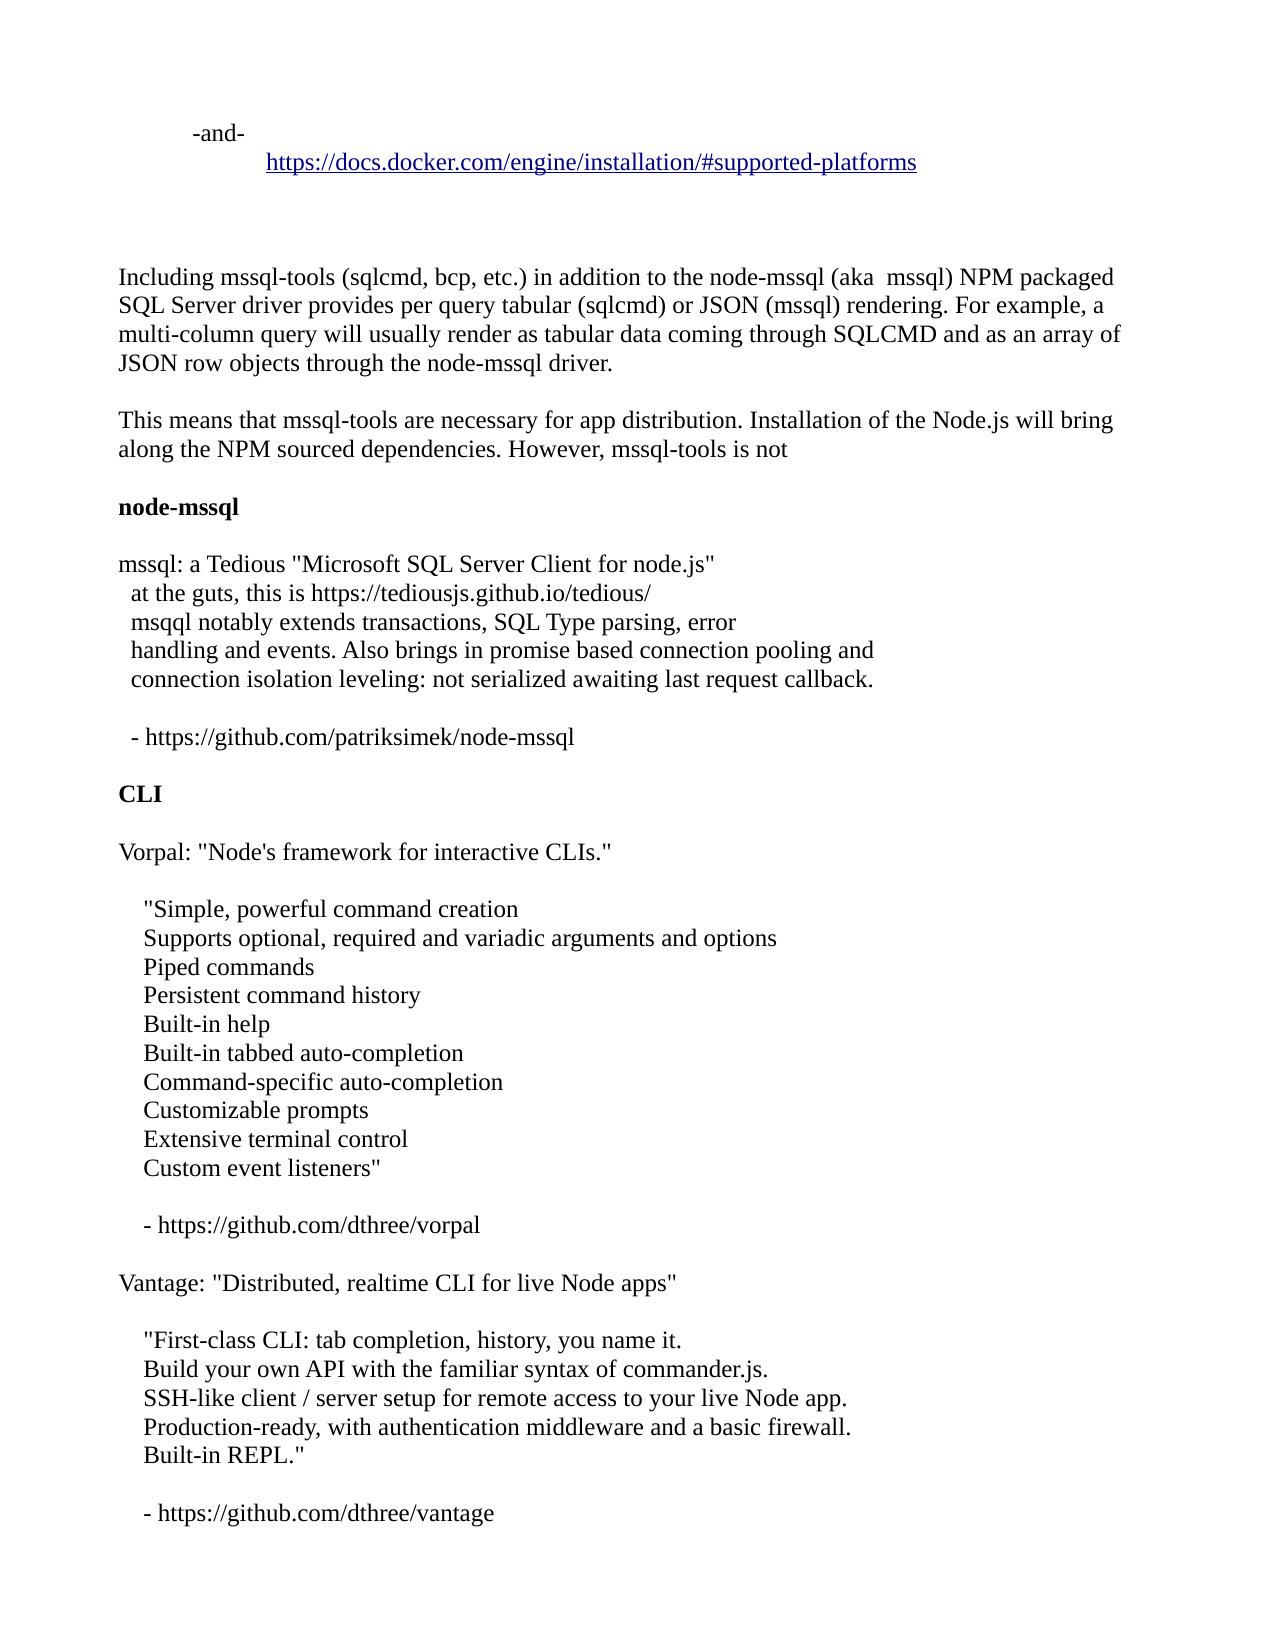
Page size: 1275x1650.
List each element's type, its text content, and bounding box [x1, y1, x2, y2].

text Extensive terminal control [118, 1124, 1157, 1153]
text handling and events. Also brings in promise based connection pooling and [118, 636, 1157, 664]
text https://docs.docker.com/engine/installation/#supported-platforms [118, 147, 1157, 176]
text connection isolation leveling: not serialized awaiting last request callback. [118, 664, 1157, 693]
text Persistent command history [118, 981, 1157, 1009]
text -and- [118, 118, 1157, 147]
text Built-in tabbed auto-completion [118, 1038, 1157, 1067]
text msqql notably extends transactions, SQL Type parsing, error [118, 607, 1157, 636]
text "First-class CLI: tab completion, history, you name it. [118, 1326, 1157, 1354]
text - https://github.com/dthree/vantage [118, 1498, 1157, 1527]
text This means that mssql-tools are necessary for app distribution. Installation of the Node.js will bring along the NPM sourced dependencies. However, mssql-tools is not [118, 406, 1157, 463]
text Custom event listeners" [118, 1153, 1157, 1182]
text Vorpal: "Node's framework for interactive CLIs." [118, 837, 1157, 866]
text - https://github.com/patriksimek/node-mssql [118, 722, 1157, 751]
text Production-ready, with authentication middleware and a basic firewall. [118, 1412, 1157, 1441]
text mssql: a Tedious "Microsoft SQL Server Client for node.js" [118, 549, 1157, 578]
text Built-in REPL." [118, 1441, 1157, 1469]
text - https://github.com/dthree/vorpal [118, 1211, 1157, 1239]
text Including mssql-tools (sqlcmd, bcp, etc.) in addition to the node-mssql (aka mssql) NPM packaged SQL Server driver provides per query tabular (sqlcmd) or JSON (mssql) rendering. For example, a multi-column query will usually render as tabular data coming through SQLCMD and as an array of JSON row objects through the node-mssql driver. [118, 262, 1157, 377]
text node-mssql [118, 492, 1157, 521]
text "Simple, powerful command creation [118, 894, 1157, 923]
text Piped commands [118, 952, 1157, 981]
text Command-specific auto-completion [118, 1067, 1157, 1096]
text Built-in help [118, 1009, 1157, 1038]
text CLI [118, 779, 1157, 808]
text Customizable prompts [118, 1096, 1157, 1124]
text at the guts, this is https://tediousjs.github.io/tedious/ [118, 578, 1157, 607]
text Vantage: "Distributed, realtime CLI for live Node apps" [118, 1268, 1157, 1297]
text SSH-like client / server setup for remote access to your live Node app. [118, 1383, 1157, 1412]
text Build your own API with the familiar syntax of commander.js. [118, 1354, 1157, 1383]
text Supports optional, required and variadic arguments and options [118, 923, 1157, 952]
